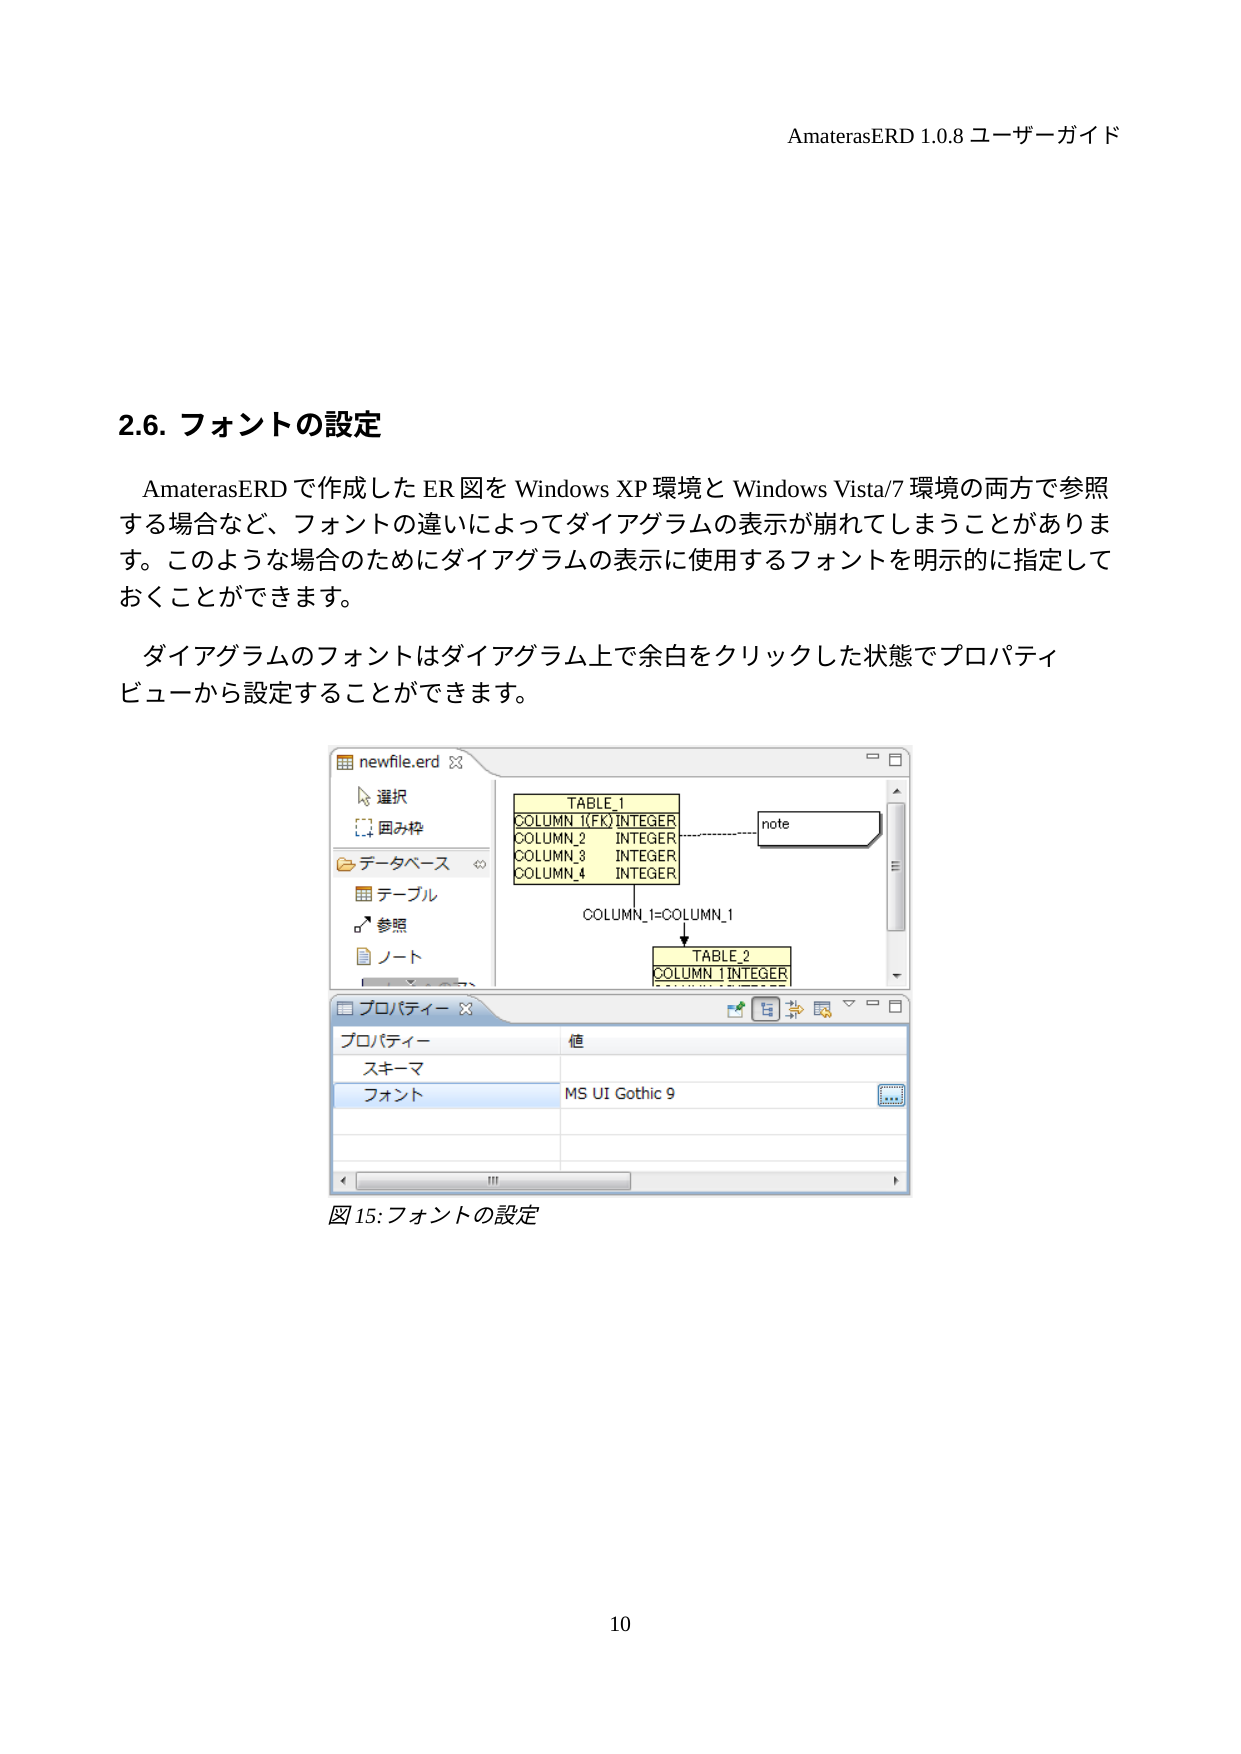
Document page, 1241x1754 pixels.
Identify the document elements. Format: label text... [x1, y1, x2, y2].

text ダイアグラムのフォントはダイアグラム上で余白をクリックした状態でプロパティビューから設定することができます。 [118, 637, 1122, 709]
picture [327, 745, 913, 1198]
text AmaterasERDで作成したER図をWindows XP環境とWindows Vista/7環境の両方で参照する場合など、フォントの違いによってダイアグラムの表示が崩れてしまうことがあります。このような場合のためにダイアグラムの表示に使用するフォントを明示的に指定しておくことができます。 [118, 468, 1122, 613]
text 図 15:フォントの設定 [328, 1198, 912, 1229]
subtitle フォントの設定 [118, 402, 1122, 444]
